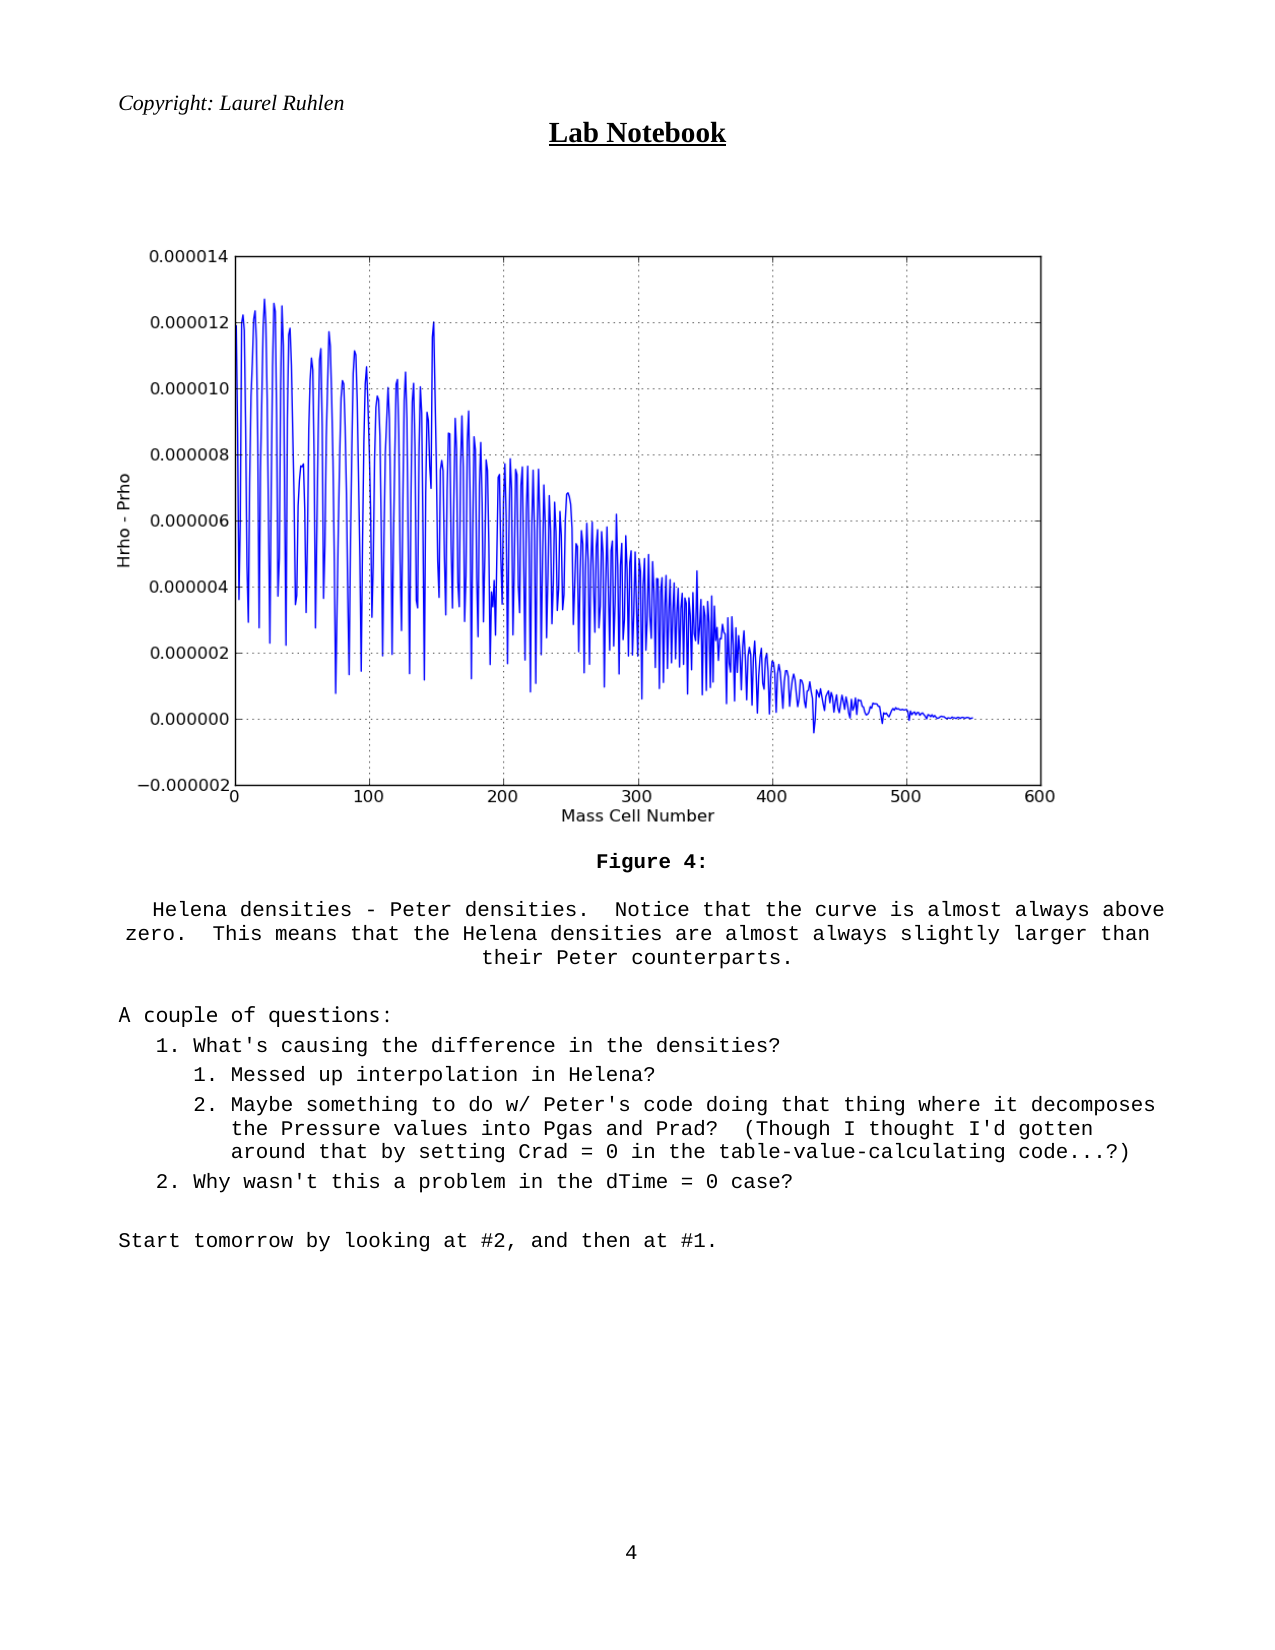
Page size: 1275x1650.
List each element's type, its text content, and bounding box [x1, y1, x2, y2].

text Start tomorrow by looking at #2, and then at #1. [118, 1230, 1157, 1254]
list Why wasn't this a problem in the dTime = 0 case? [156, 1171, 1157, 1194]
list Messed up interpolation in Helena? [193, 1064, 1157, 1088]
text Helena densities - Peter densities. Notice that the curve is almost always above zero. This means that the Helena densities are almost always slightly larger than their Peter counterparts. [105, 899, 1170, 970]
text Figure 4: [105, 191, 1170, 874]
picture [105, 190, 1144, 851]
text A couple of questions: [118, 1000, 1157, 1028]
list What's causing the difference in the densities? [156, 1034, 1157, 1058]
list Maybe something to do w/ Peter's code doing that thing where it decomposes the Pressure values into Pgas and Prad? (Though I thought I'd gotten around that by setting Crad = 0 in the table-value-calculating code...?) [193, 1094, 1157, 1165]
